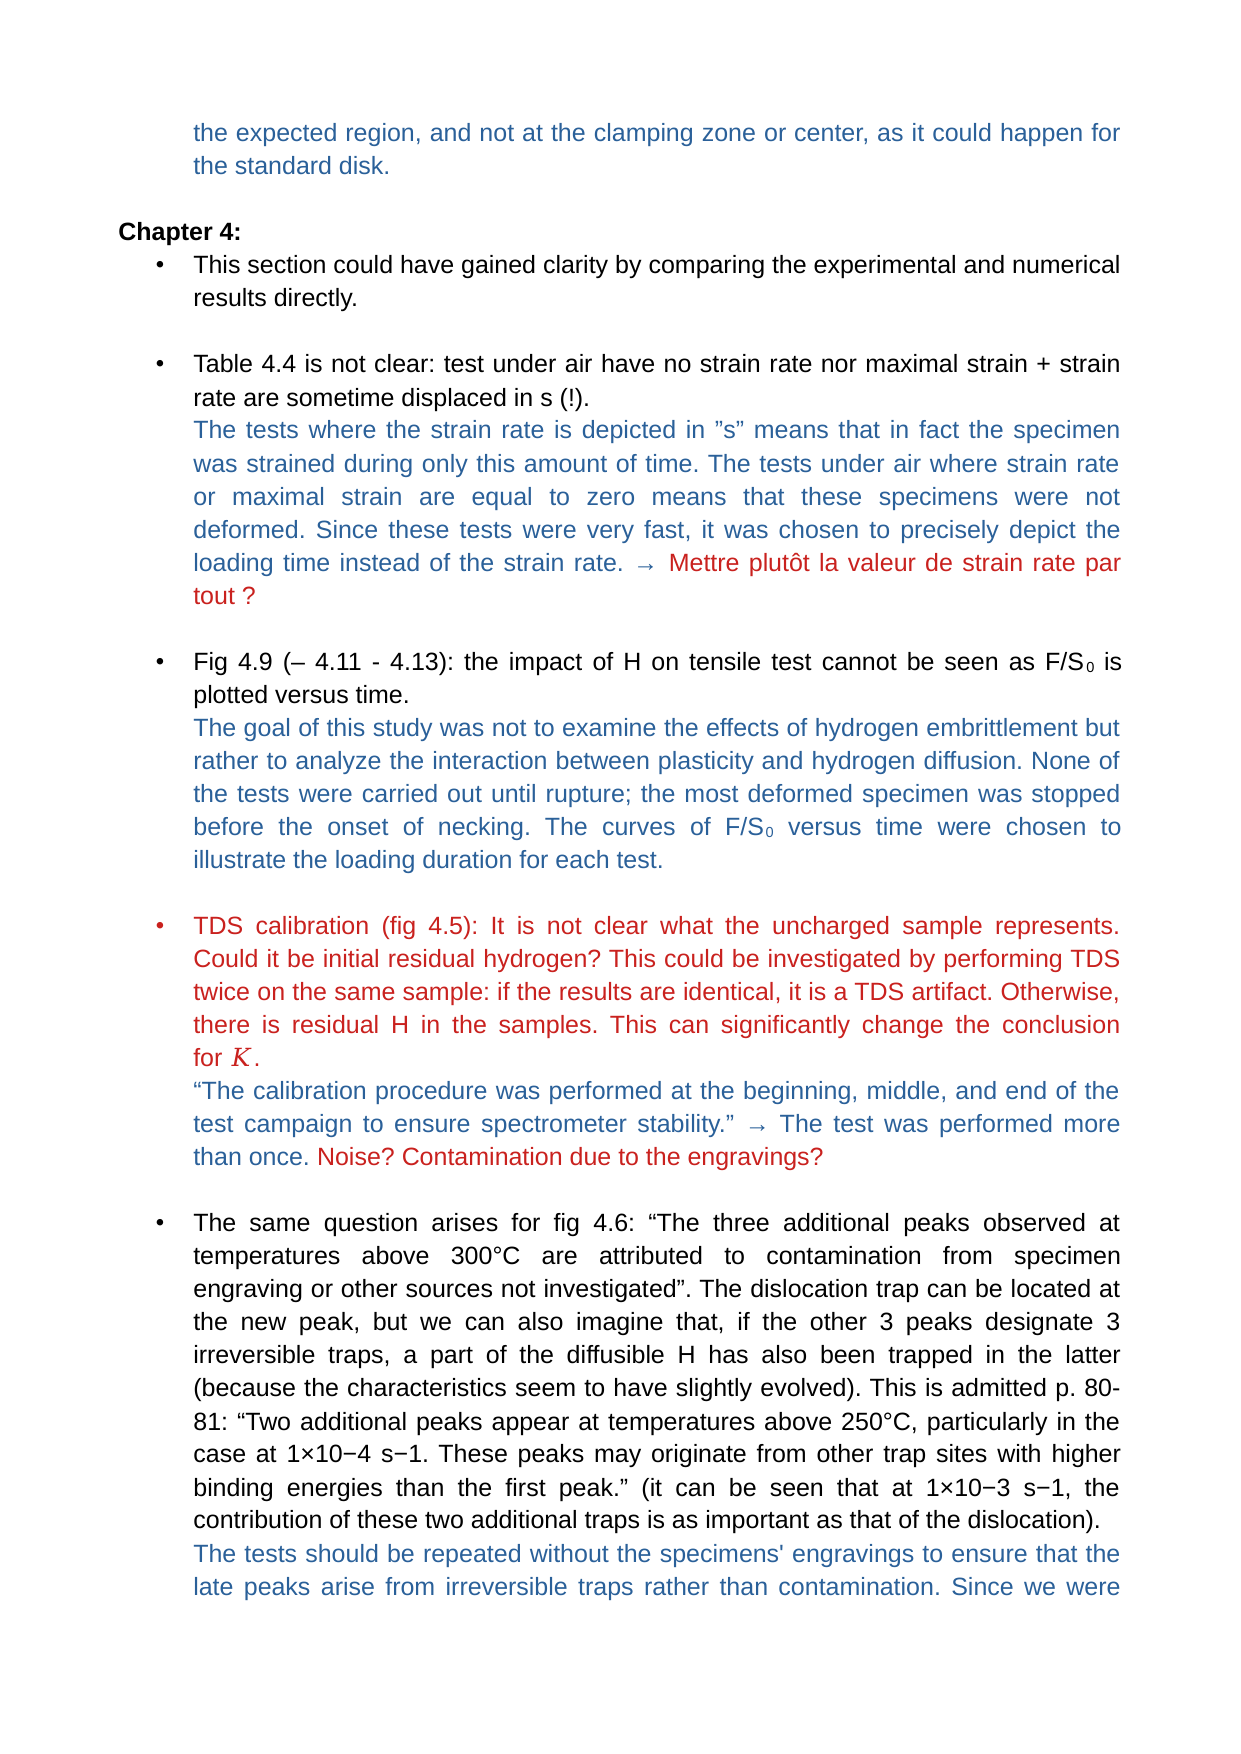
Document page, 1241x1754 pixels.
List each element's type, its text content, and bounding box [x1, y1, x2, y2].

list The tests where the strain rate is depicted in ”s” means that in fact the specimen was strained during only this amount of time. The tests under air where strain rate or maximal strain are equal to zero means that these specimens were not deformed. Since these tests were very fast, it was chosen to precisely depict the loading time instead of the strain rate. → Mettre plutôt la valeur de strain rate par tout ? [156, 416, 1122, 609]
list The tests should be repeated without the specimens' engravings to ensure that the late peaks arise from irreversible traps rather than contamination. Since we were [156, 1538, 1122, 1600]
list “The calibration procedure was performed at the beginning, middle, and end of the test campaign to ensure spectrometer stability.” → The test was performed more than once. Noise? Contamination due to the engravings? [156, 1076, 1122, 1171]
list Fig 4.9 (– 4.11 - 4.13): the impact of H on tensile test cannot be seen as F/S0 is plotted versus time. [156, 647, 1122, 708]
list the expected region, and not at the clamping zone or center, as it could happen for the standard disk. [156, 118, 1122, 180]
list The goal of this study was not to examine the effects of hydrogen embrittlement but rather to analyze the interaction between plasticity and hydrogen diffusion. None of the tests were carried out until rupture; the most deformed specimen was stopped before the onset of necking. The curves of F/S0​ versus time were chosen to illustrate the loading duration for each test. [156, 713, 1122, 874]
list This section could have gained clarity by comparing the experimental and numerical results directly. [156, 250, 1122, 312]
list Table 4.4 is not clear: test under air have no strain rate nor maximal strain + strain rate are sometime displaced in s (!). [156, 349, 1122, 411]
list The same question arises for ﬁg 4.6: “The three additional peaks observed at temperatures above 300°C are attributed to contamination from specimen engraving or other sources not investigated”. The dislocation trap can be located at the new peak, but we can also imagine that, if the other 3 peaks designate 3 irreversible traps, a part of the diffusible H has also been trapped in the latter (because the characteristics seem to have slightly evolved). This is admitted p. 80-81: “Two additional peaks appear at temperatures above 250°C, particularly in the case at 1×10−4 s−1. These peaks may originate from other trap sites with higher binding energies than the ﬁrst peak.” (it can be seen that at 1×10−3 s−1, the contribution of these two additional traps is as important as that of the dislocation). [156, 1208, 1122, 1534]
text Chapter 4: [118, 217, 1122, 246]
list TDS calibration (ﬁg 4.5): It is not clear what the uncharged sample represents. Could it be initial residual hydrogen? This could be investigated by performing TDS twice on the same sample: if the results are identical, it is a TDS artifact. Otherwise, there is residual H in the samples. This can signiﬁcantly change the conclusion for 𝐾. [156, 911, 1122, 1072]
